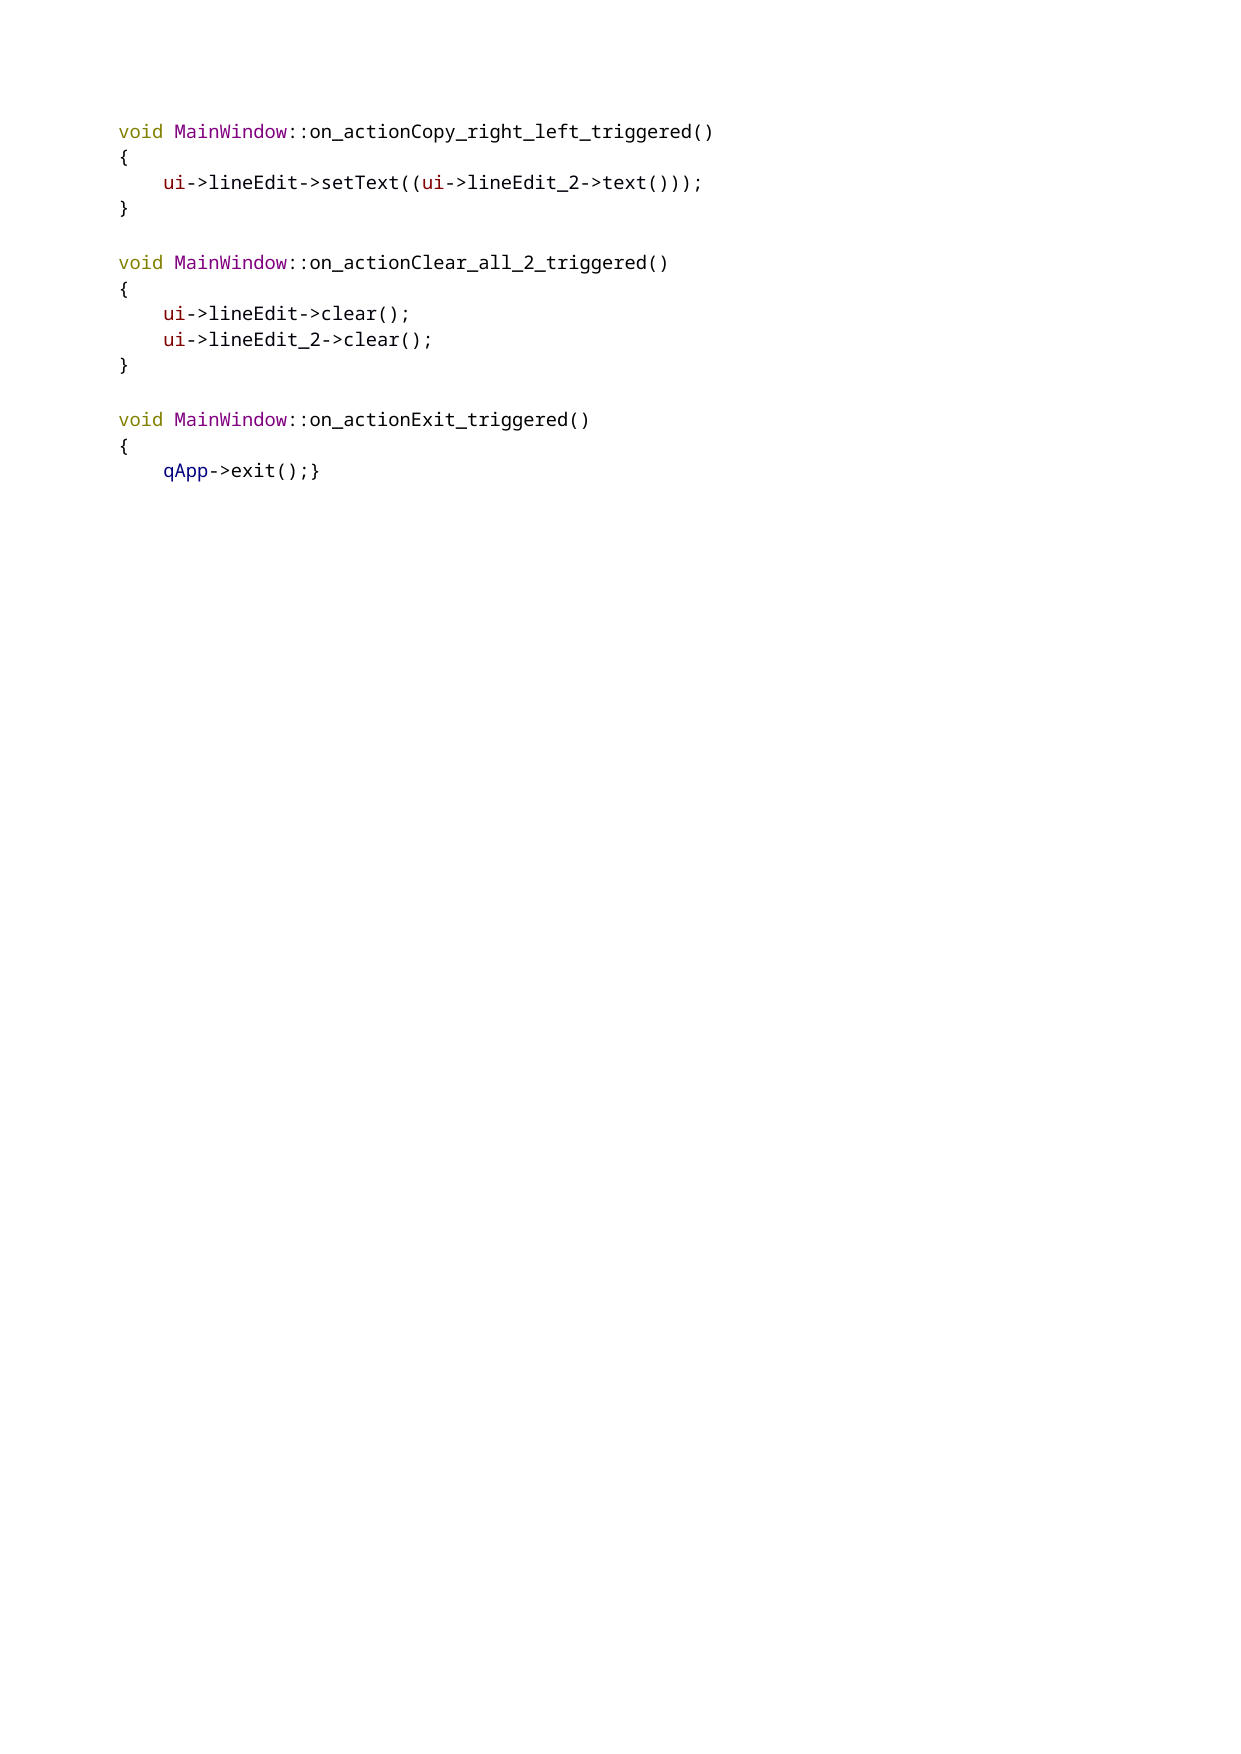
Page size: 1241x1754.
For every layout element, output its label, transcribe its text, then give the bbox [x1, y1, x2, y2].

text { [118, 275, 1122, 301]
text ui->lineEdit->setText((ui->lineEdit_2->text())); [118, 169, 1122, 195]
text } [118, 352, 1122, 377]
text void MainWindow::on_actionExit_triggered() [118, 407, 1122, 432]
text { [118, 144, 1122, 169]
text qApp->exit();} [118, 458, 1122, 483]
text } [118, 195, 1122, 220]
text { [118, 432, 1122, 458]
text ui->lineEdit->clear(); [118, 301, 1122, 326]
text void MainWindow::on_actionCopy_right_left_triggered() [118, 118, 1122, 144]
text void MainWindow::on_actionClear_all_2_triggered() [118, 250, 1122, 275]
text ui->lineEdit_2->clear(); [118, 326, 1122, 352]
